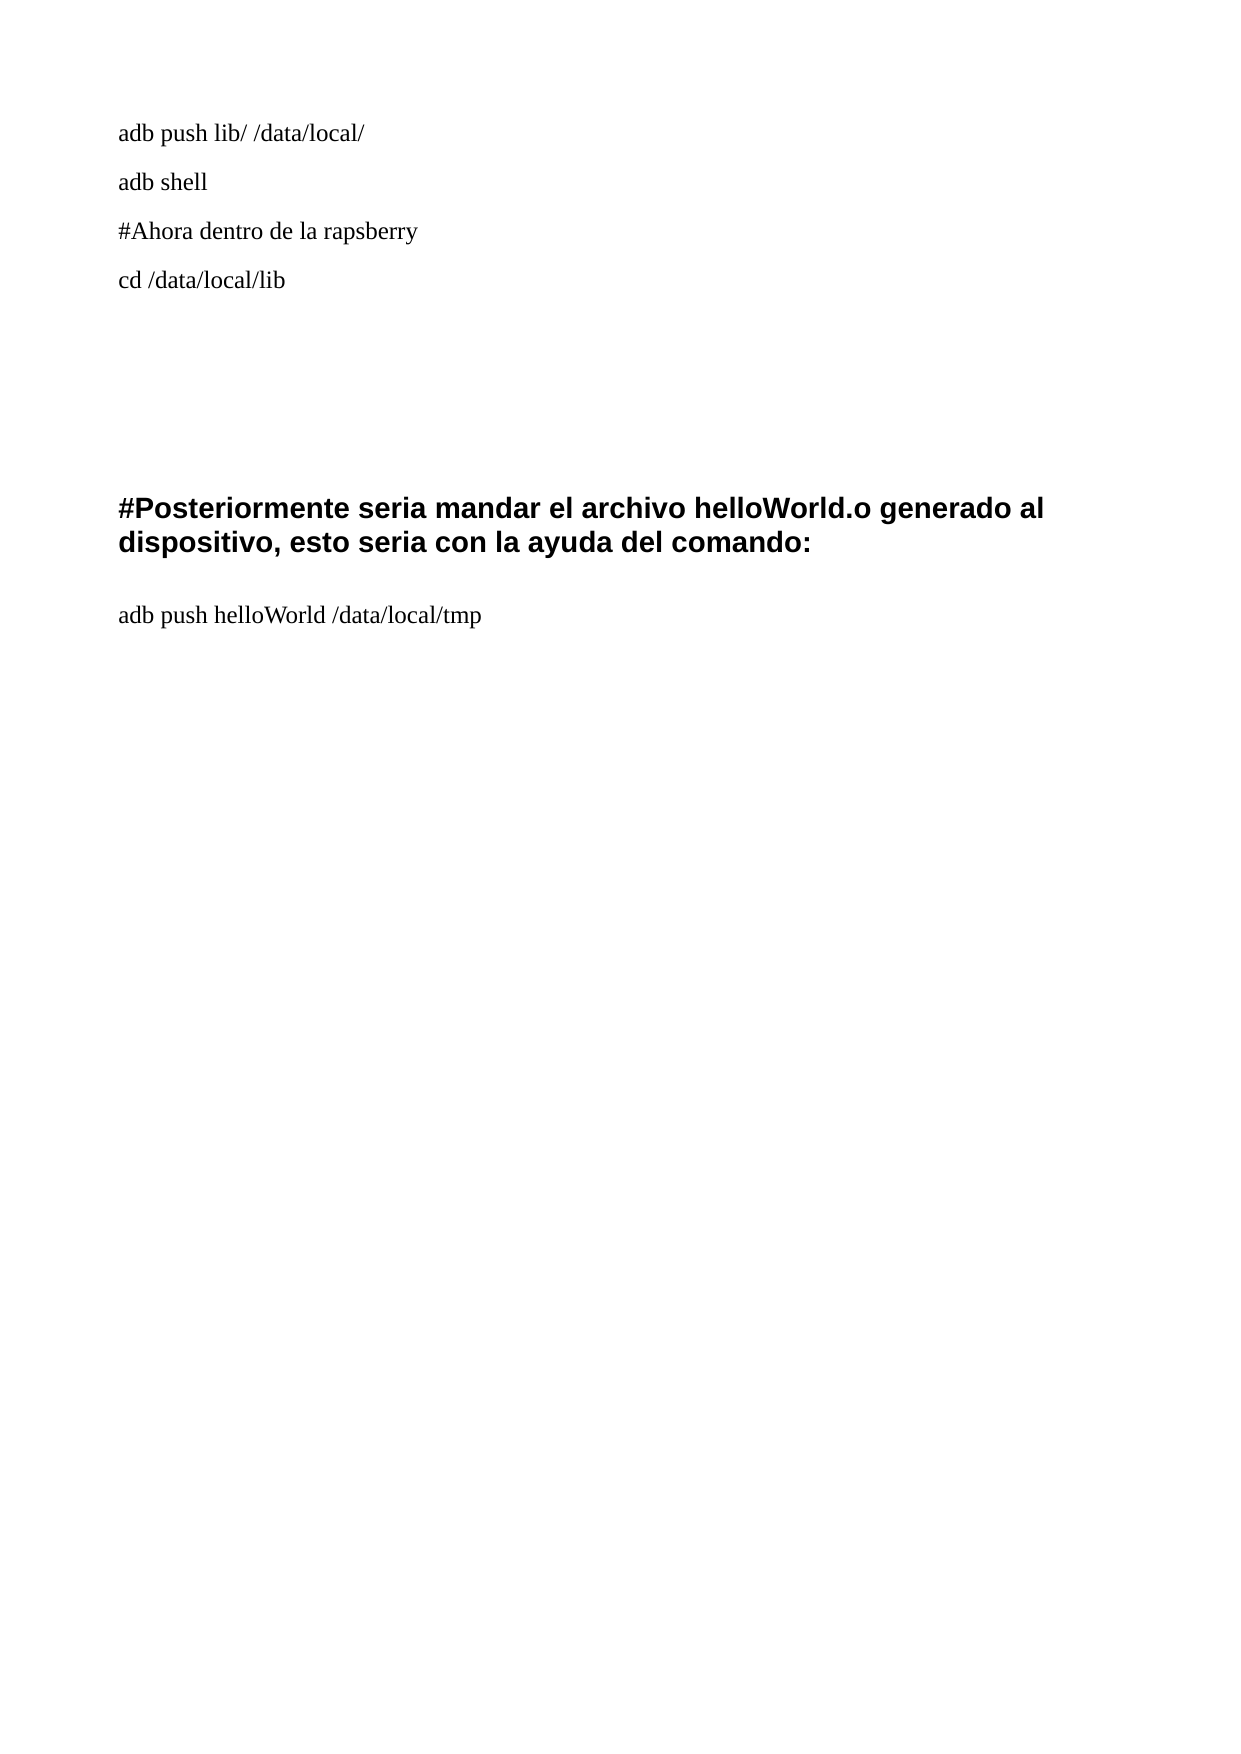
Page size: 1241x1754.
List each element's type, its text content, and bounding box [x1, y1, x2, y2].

text cd /data/local/lib [118, 265, 1122, 294]
subtitle #Posteriormente seria mandar el archivo helloWorld.o generado al dispositivo, esto seria con la ayuda del comando: [118, 491, 1122, 559]
text #Ahora dentro de la rapsberry [118, 216, 1122, 245]
text adb push helloWorld /data/local/tmp [118, 600, 1122, 629]
text adb push lib/ /data/local/ [118, 118, 1122, 147]
text adb shell [118, 167, 1122, 196]
